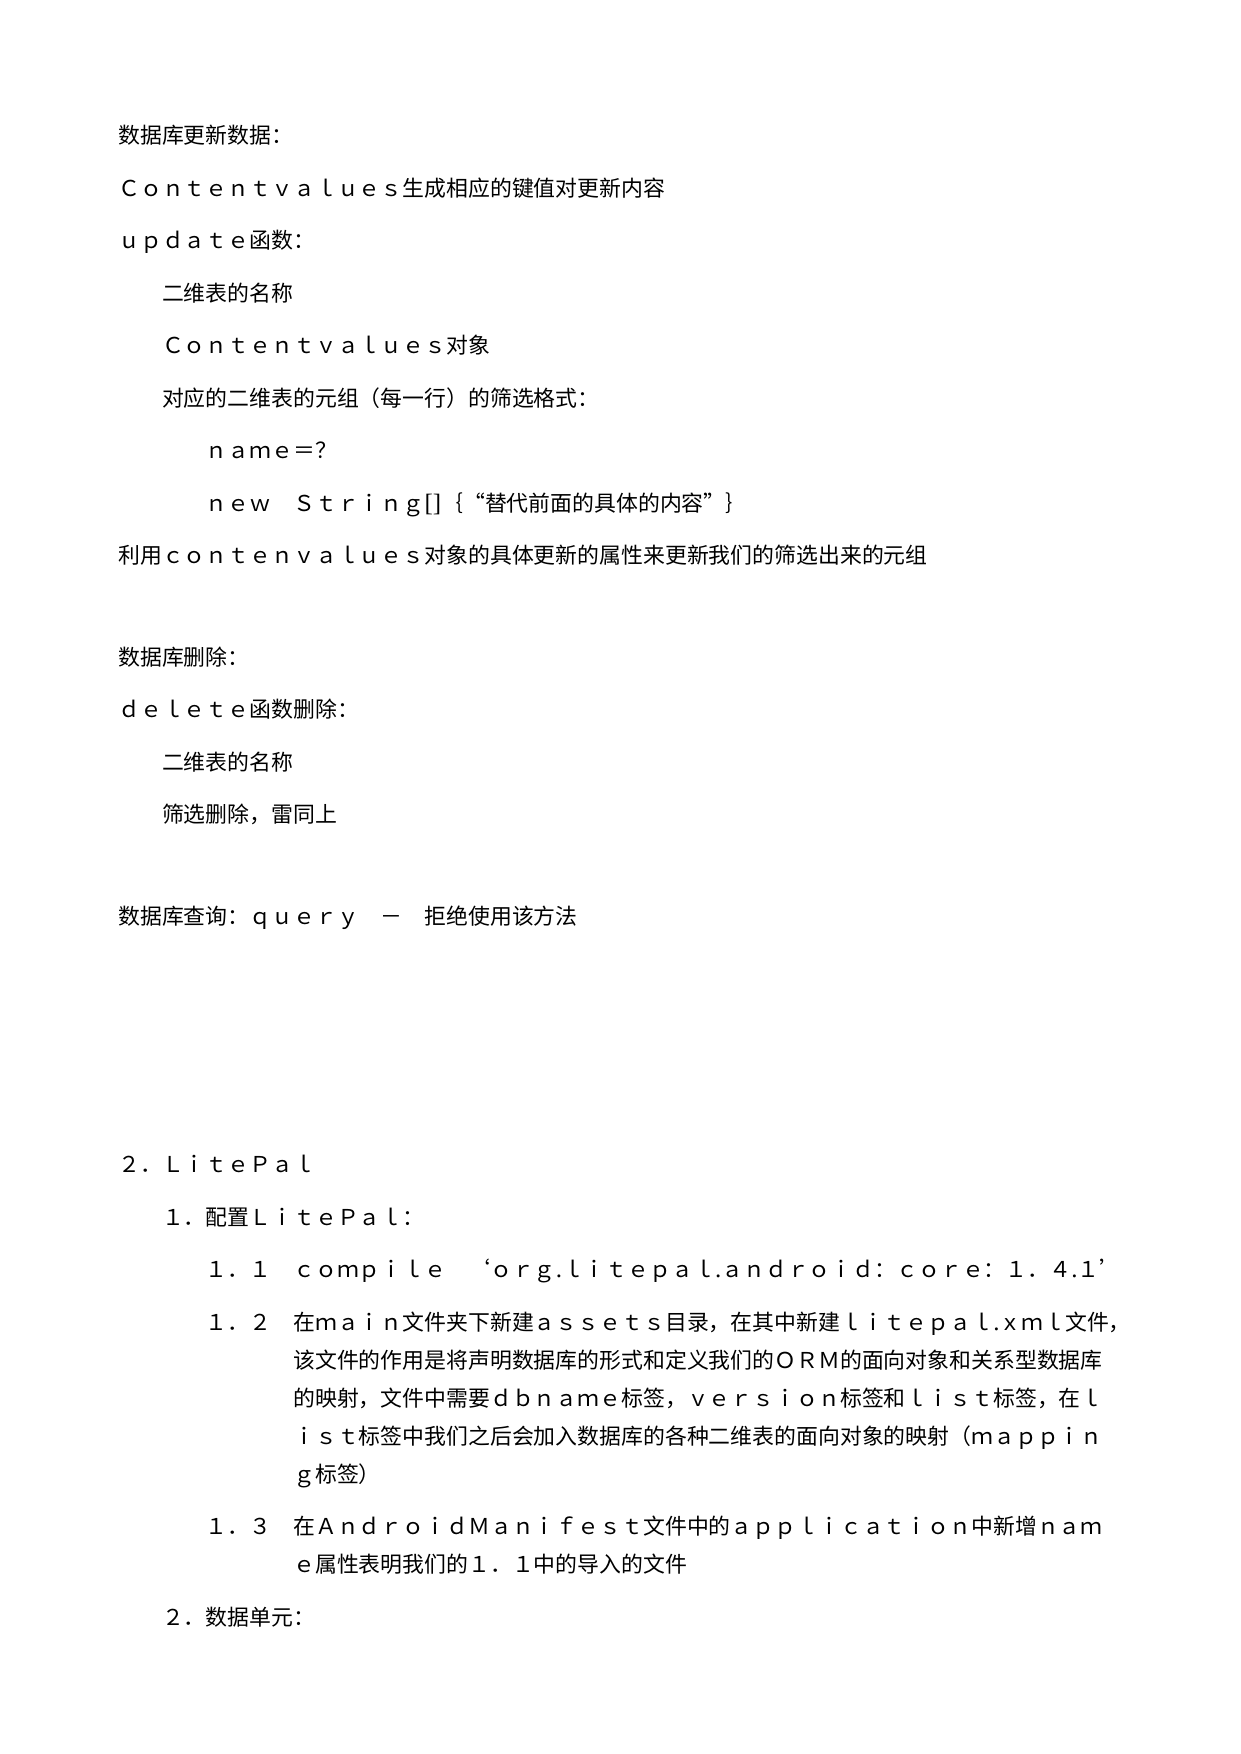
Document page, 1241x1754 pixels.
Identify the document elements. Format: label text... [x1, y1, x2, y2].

text ２．ＬｉｔｅＰａｌ [118, 1147, 1122, 1179]
text 对应的二维表的元组（每一行）的筛选格式： [118, 381, 1122, 412]
text 数据库删除： [118, 640, 1122, 671]
text 利用ｃｏｎｔｅｎｖａｌｕｅｓ对象的具体更新的属性来更新我们的筛选出来的元组 [118, 538, 1122, 570]
text 数据库查询：ｑｕｅｒｙ － 拒绝使用该方法 [118, 899, 1122, 930]
text １．２ 在ｍａｉｎ文件夹下新建ａｓｓｅｔｓ目录，在其中新建ｌｉｔｅｐａｌ.ｘｍｌ文件， 该文件的作用是将声明数据库的形式和定义我们的ＯＲＭ的面向对象和关系型数据库 的映射，文件中需要ｄｂｎａｍｅ标签，ｖｅｒｓｉｏｎ标签和ｌｉｓｔ标签，在ｌ ｉｓｔ标签中我们之后会加入数据库的各种二维表的面向对象的映射（ｍａｐｐｉｎ ｇ标签） [118, 1305, 1122, 1488]
text １．１ ｃｏｍｐｉｌｅ ‘ｏｒｇ.ｌｉｔｅｐａｌ.ａｎｄｒｏｉｄ：ｃｏｒｅ：１．４.１’ [118, 1252, 1122, 1284]
text ｎｅｗ Ｓｔｒｉｎｇ[]｛“替代前面的具体的内容”｝ [118, 486, 1122, 517]
text ２．数据单元： [118, 1599, 1122, 1631]
text ｕｐｄａｔｅ函数： [118, 223, 1122, 255]
text Ｃｏｎｔｅｎｔｖａｌｕｅｓ对象 [118, 328, 1122, 360]
text 二维表的名称 [118, 276, 1122, 307]
text １．３ 在ＡｎｄｒｏｉｄＭａｎｉｆｅｓｔ文件中的ａｐｐｌｉｃａｔｉｏｎ中新增ｎａｍ ｅ属性表明我们的１．１中的导入的文件 [118, 1509, 1122, 1579]
text 筛选删除，雷同上 [118, 797, 1122, 829]
text ｄｅｌｅｔｅ函数删除： [118, 692, 1122, 724]
text 二维表的名称 [118, 745, 1122, 776]
text Ｃｏｎｔｅｎｔｖａｌｕｅｓ生成相应的键值对更新内容 [118, 171, 1122, 202]
text １．配置ＬｉｔｅＰａｌ： [118, 1200, 1122, 1232]
text 数据库更新数据： [118, 118, 1122, 150]
text ｎａｍｅ＝？ [118, 433, 1122, 465]
